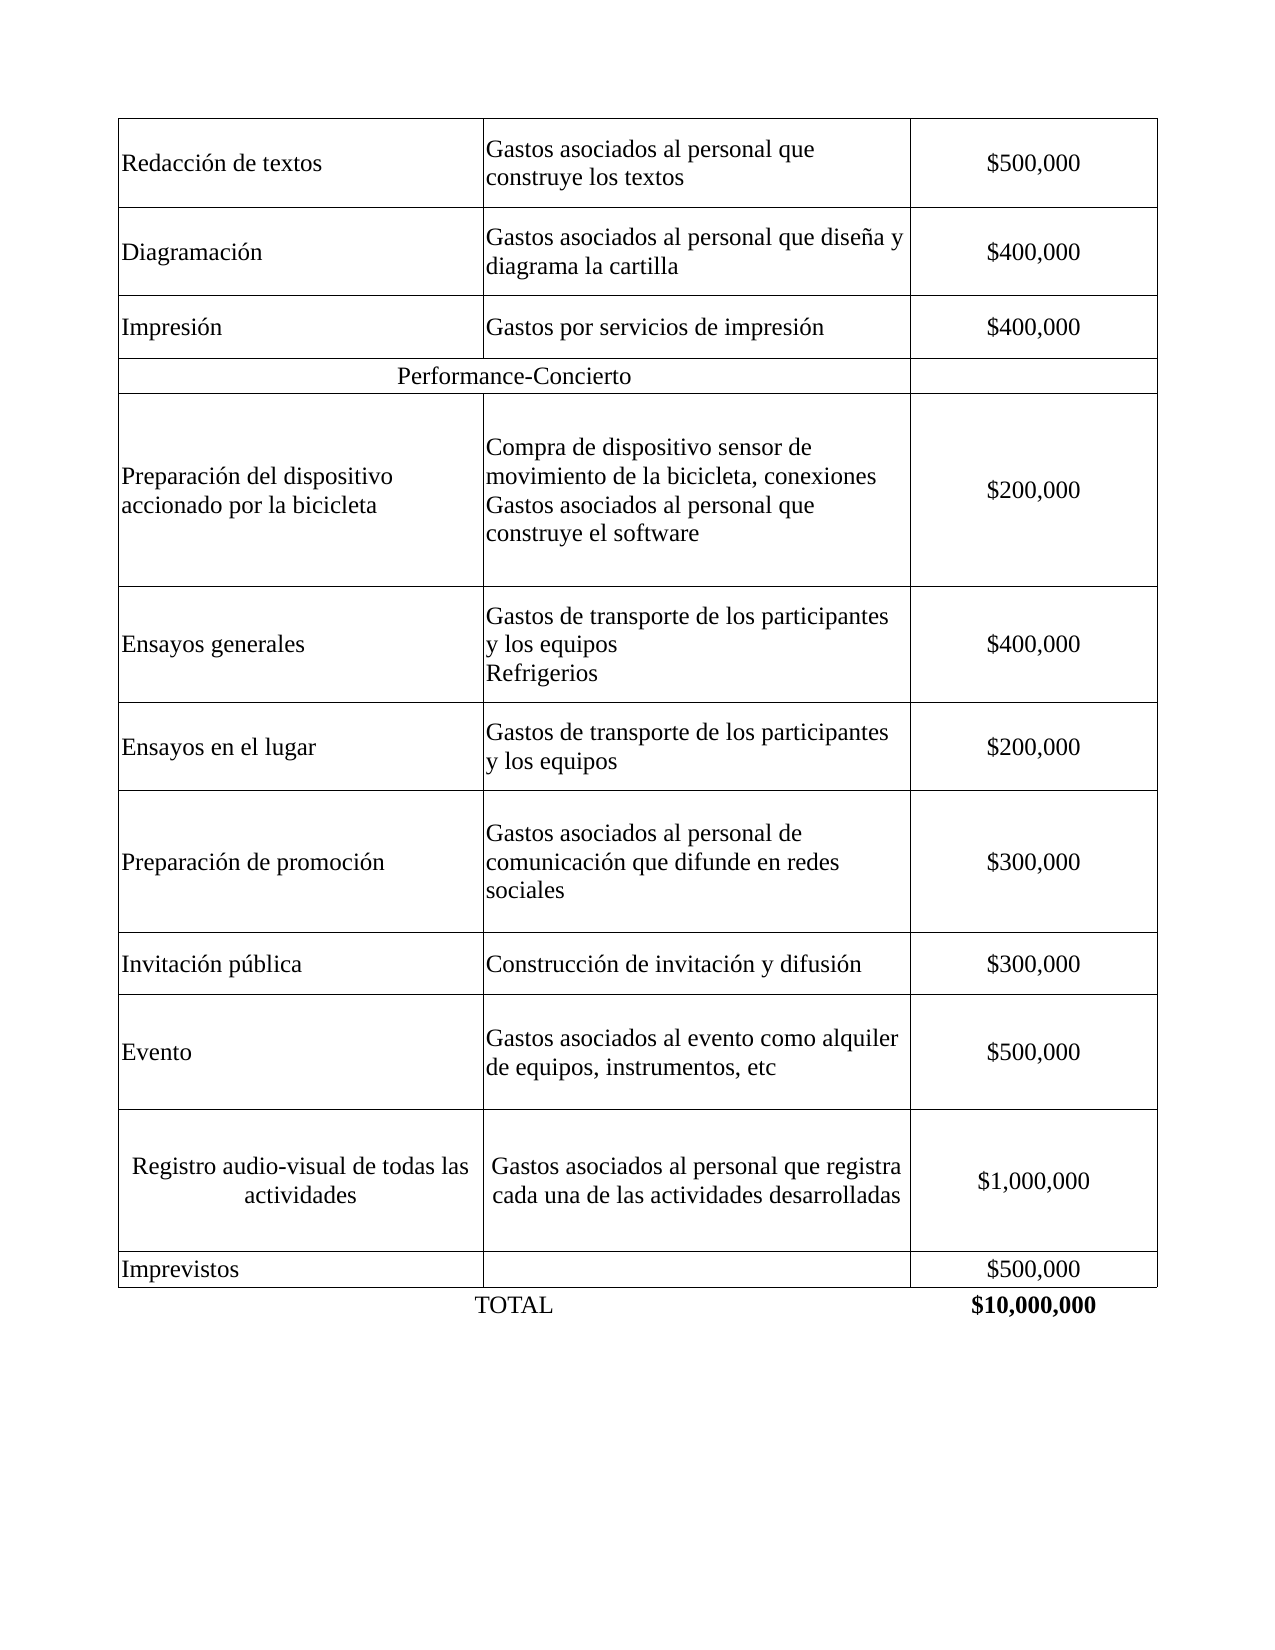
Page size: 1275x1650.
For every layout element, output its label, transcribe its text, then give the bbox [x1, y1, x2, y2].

table_cell $500.000 [911, 119, 1157, 207]
table_cell Performance-Concierto [119, 359, 910, 393]
table_cell Gastos asociados al evento como alquiler de equipos, instrumentos, etc [484, 995, 910, 1109]
table_cell [484, 1252, 910, 1287]
table_cell $500.000 [911, 995, 1157, 1109]
table_cell Ensayos en el lugar [119, 703, 483, 790]
table_cell Redacción de textos [119, 119, 483, 207]
table_cell Gastos de transporte de los participantes y los equipos Refrigerios [484, 587, 910, 702]
table_cell $200.000 [911, 394, 1157, 586]
table_cell Registro audio-visual de todas las actividades [119, 1110, 483, 1251]
table_cell $400.000 [911, 208, 1157, 295]
table_cell Gastos asociados al personal que construye los textos [484, 119, 910, 207]
table_cell Invitación pública [119, 933, 483, 994]
table_cell Diagramación [119, 208, 483, 295]
table_cell $10.000.000 [910, 1288, 1157, 1322]
table_cell Ensayos generales [119, 587, 483, 702]
table_cell Gastos asociados al personal de comunicación que difunde en redes sociales [484, 791, 910, 932]
table_cell Gastos de transporte de los participantes y los equipos [484, 703, 910, 790]
table_cell Imprevistos [119, 1252, 483, 1287]
table_cell Impresión [119, 296, 483, 357]
table_cell [911, 359, 1157, 393]
table_cell Gastos por servicios de impresión [484, 296, 910, 357]
table_cell Gastos asociados al personal que diseña y diagrama la cartilla [484, 208, 910, 295]
table_cell Evento [119, 995, 483, 1109]
table_cell $300.000 [911, 791, 1157, 932]
table_cell $400.000 [911, 296, 1157, 357]
table_cell Compra de dispositivo sensor de movimiento de la bicicleta, conexiones Gastos asociados al personal que construye el software [484, 394, 910, 586]
table_cell Preparación del dispositivo accionado por la bicicleta [119, 394, 483, 586]
table_cell Construcción de invitación y difusión [484, 933, 910, 994]
table_cell Gastos asociados al personal que registra cada una de las actividades desarrolladas [484, 1110, 910, 1251]
table_cell TOTAL [118, 1288, 910, 1322]
table_cell Preparación de promoción [119, 791, 483, 932]
table_cell $300.000 [911, 933, 1157, 994]
table_cell $400.000 [911, 587, 1157, 702]
table_cell $1.000.000 [911, 1110, 1157, 1251]
table_cell $200.000 [911, 703, 1157, 790]
table_cell $500.000 [911, 1252, 1157, 1287]
